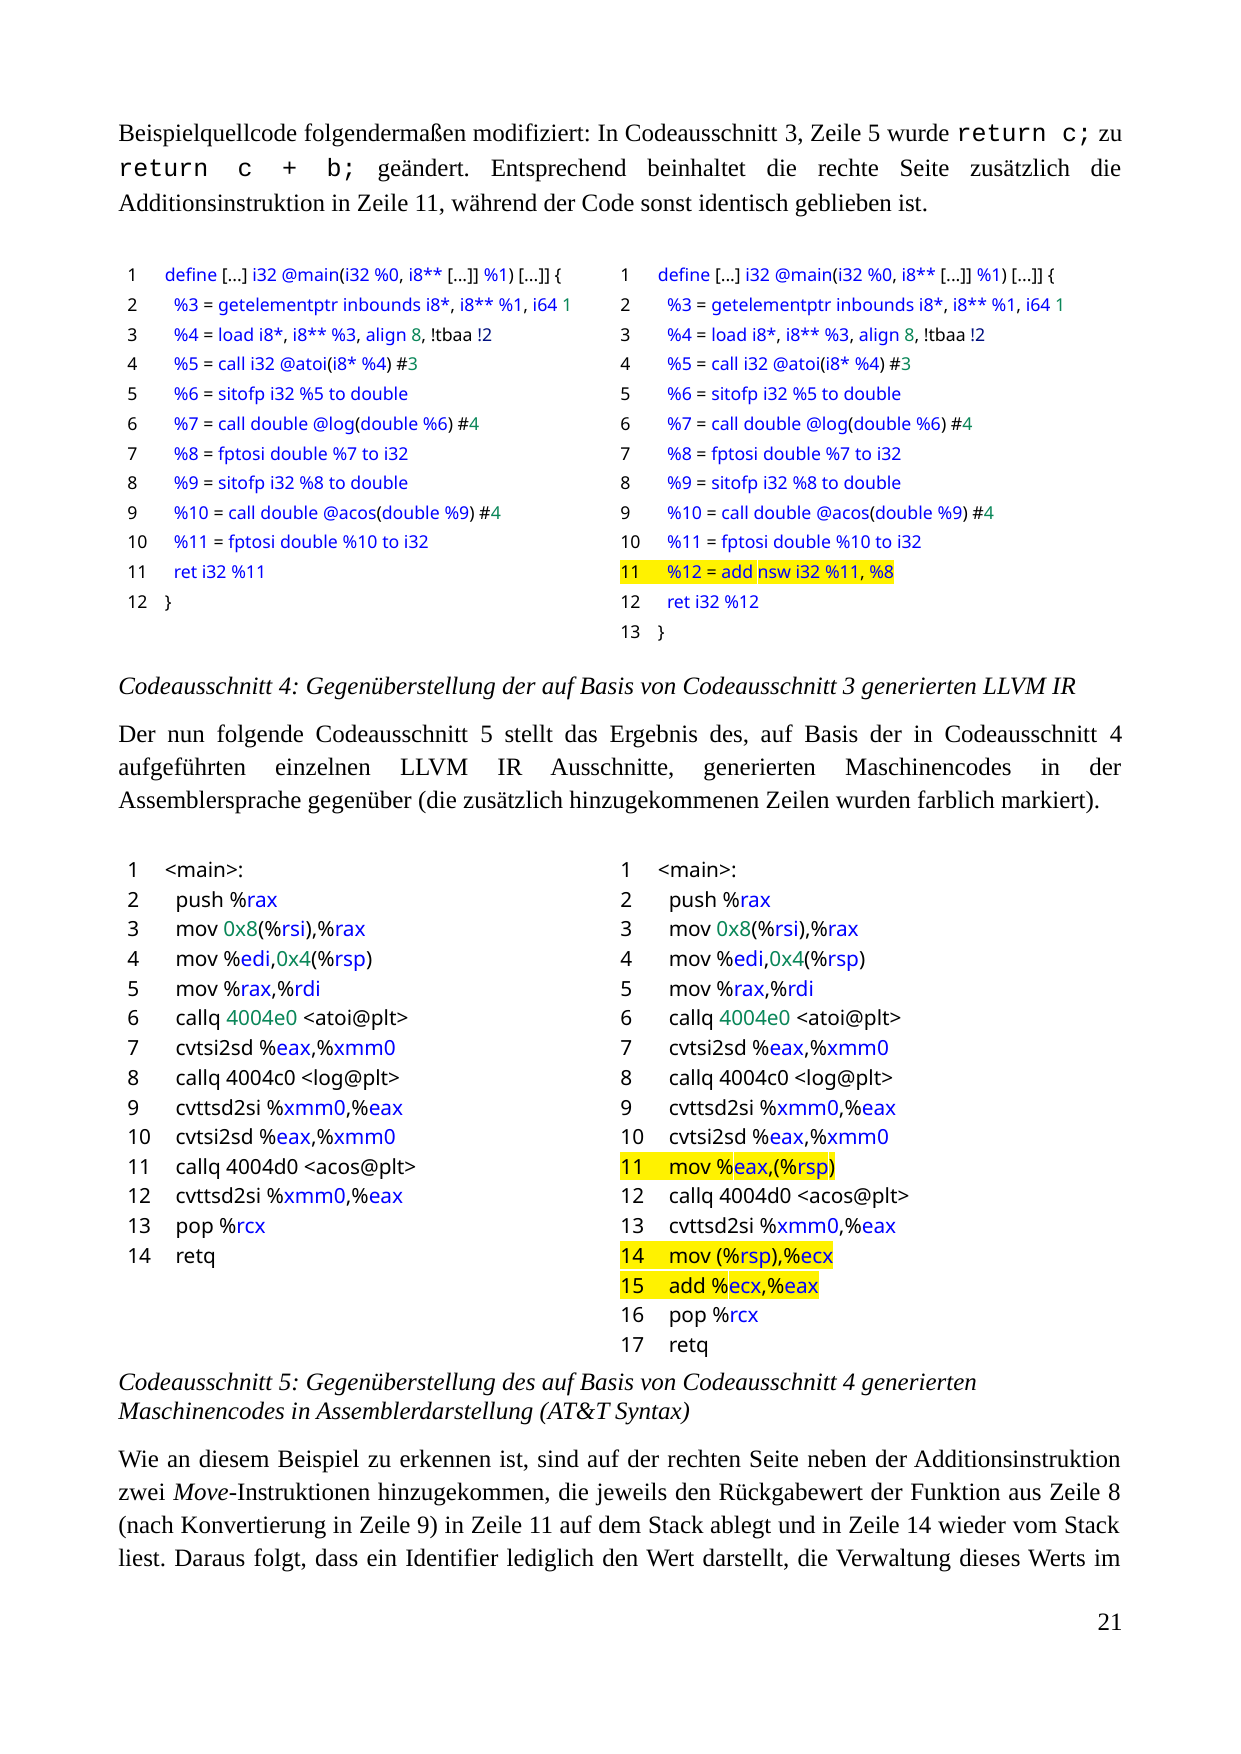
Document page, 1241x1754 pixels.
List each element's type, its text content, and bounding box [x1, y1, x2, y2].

list retq [620, 1329, 1113, 1358]
list <main>: [127, 854, 620, 883]
text Codeausschnitt 4: Gegenüberstellung der auf Basis von Codeausschnitt 3 generierten LLVM IR [118, 248, 1122, 700]
list <main>: [620, 854, 1113, 883]
list %7 = call double @log(double %6) #4 [127, 406, 620, 435]
list %5 = call i32 @atoi(i8* %4) #3 [620, 346, 1113, 376]
list cvttsd2si %xmm0,%eax [127, 1180, 620, 1210]
list callq 4004e0 <atoi@plt> [620, 1002, 1113, 1032]
list %9 = sitofp i32 %8 to double [620, 465, 1113, 495]
list callq 4004c0 <log@plt> [127, 1062, 620, 1091]
list define [...] i32 @main(i32 %0, i8** [...]] %1) [...]] { [127, 257, 620, 287]
list callq 4004e0 <atoi@plt> [127, 1002, 620, 1032]
list pop %rcx [620, 1299, 1113, 1329]
list push %rax [620, 883, 1113, 913]
list mov %eax,(%rsp) [620, 1151, 1113, 1180]
list retq [127, 1240, 620, 1269]
list %6 = sitofp i32 %5 to double [127, 376, 620, 406]
text Beispielquellcode folgendermaßen modifiziert: In Codeausschnitt 3, Zeile 5 wurde return c; zu return c + b; geändert. Entsprechend beinhaltet die rechte Seite zusätzlich die Additionsinstruktion in Zeile 11, während der Code sonst identisch geblieben ist. [118, 118, 1122, 217]
list %9 = sitofp i32 %8 to double [127, 465, 620, 495]
list %7 = call double @log(double %6) #4 [620, 406, 1113, 435]
list mov %rax,%rdi [127, 973, 620, 1002]
list %6 = sitofp i32 %5 to double [620, 376, 1113, 406]
list %12 = add nsw i32 %11, %8 [620, 554, 1113, 584]
list ret i32 %11 [127, 554, 620, 584]
list cvtsi2sd %eax,%xmm0 [620, 1032, 1113, 1062]
list cvtsi2sd %eax,%xmm0 [127, 1121, 620, 1151]
list mov %rax,%rdi [620, 973, 1113, 1002]
list %10 = call double @acos(double %9) #4 [620, 495, 1113, 524]
list mov %edi,0x4(%rsp) [127, 943, 620, 973]
list mov 0x8(%rsi),%rax [127, 913, 620, 943]
list mov (%rsp),%ecx [620, 1240, 1113, 1269]
list callq 4004c0 <log@plt> [620, 1062, 1113, 1091]
list %11 = fptosi double %10 to i32 [127, 524, 620, 554]
list ret i32 %12 [620, 584, 1113, 613]
list cvttsd2si %xmm0,%eax [620, 1091, 1113, 1121]
list cvtsi2sd %eax,%xmm0 [127, 1032, 620, 1062]
list %4 = load i8*, i8** %3, align 8, !tbaa !2 [620, 317, 1113, 346]
list pop %rcx [127, 1210, 620, 1240]
list cvtsi2sd %eax,%xmm0 [620, 1121, 1113, 1151]
list %11 = fptosi double %10 to i32 [620, 524, 1113, 554]
list %8 = fptosi double %7 to i32 [620, 435, 1113, 465]
list %10 = call double @acos(double %9) #4 [127, 495, 620, 524]
list callq 4004d0 <acos@plt> [127, 1151, 620, 1180]
list add %ecx,%eax [620, 1269, 1113, 1299]
list %3 = getelementptr inbounds i8*, i8** %1, i64 1 [127, 287, 620, 317]
list %5 = call i32 @atoi(i8* %4) #3 [127, 346, 620, 376]
list cvttsd2si %xmm0,%eax [127, 1091, 620, 1121]
list push %rax [127, 883, 620, 913]
list %4 = load i8*, i8** %3, align 8, !tbaa !2 [127, 317, 620, 346]
list mov %edi,0x4(%rsp) [620, 943, 1113, 973]
list mov 0x8(%rsi),%rax [620, 913, 1113, 943]
list } [620, 613, 1113, 643]
list callq 4004d0 <acos@plt> [620, 1180, 1113, 1210]
list cvttsd2si %xmm0,%eax [620, 1210, 1113, 1240]
list %3 = getelementptr inbounds i8*, i8** %1, i64 1 [620, 287, 1113, 317]
text Codeausschnitt 5: Gegenüberstellung des auf Basis von Codeausschnitt 4 generierten Maschinencodes in Assemblerdarstellung (AT&T Syntax) [118, 845, 1122, 1425]
list } [127, 584, 620, 613]
list %8 = fptosi double %7 to i32 [127, 435, 620, 465]
text Der nun folgende Codeausschnitt 5 stellt das Ergebnis des, auf Basis der in Codeausschnitt 4 aufgeführten einzelnen LLVM IR Ausschnitte, generierten Maschinencodes in der Assemblersprache gegenüber (die zusätzlich hinzugekommenen Zeilen wurden farblich markiert). [118, 719, 1122, 814]
list define [...] i32 @main(i32 %0, i8** [...]] %1) [...]] { [620, 257, 1113, 287]
text Wie an diesem Beispiel zu erkennen ist, sind auf der rechten Seite neben der Additionsinstruktion zwei Move-Instruktionen hinzugekommen, die jeweils den Rückgabewert der Funktion aus Zeile 8 (nach Konvertierung in Zeile 9) in Zeile 11 auf dem Stack ablegt und in Zeile 14 wieder vom Stack liest. Daraus folgt, dass ein Identifier lediglich den Wert darstellt, die Verwaltung dieses Werts im [118, 1444, 1122, 1572]
